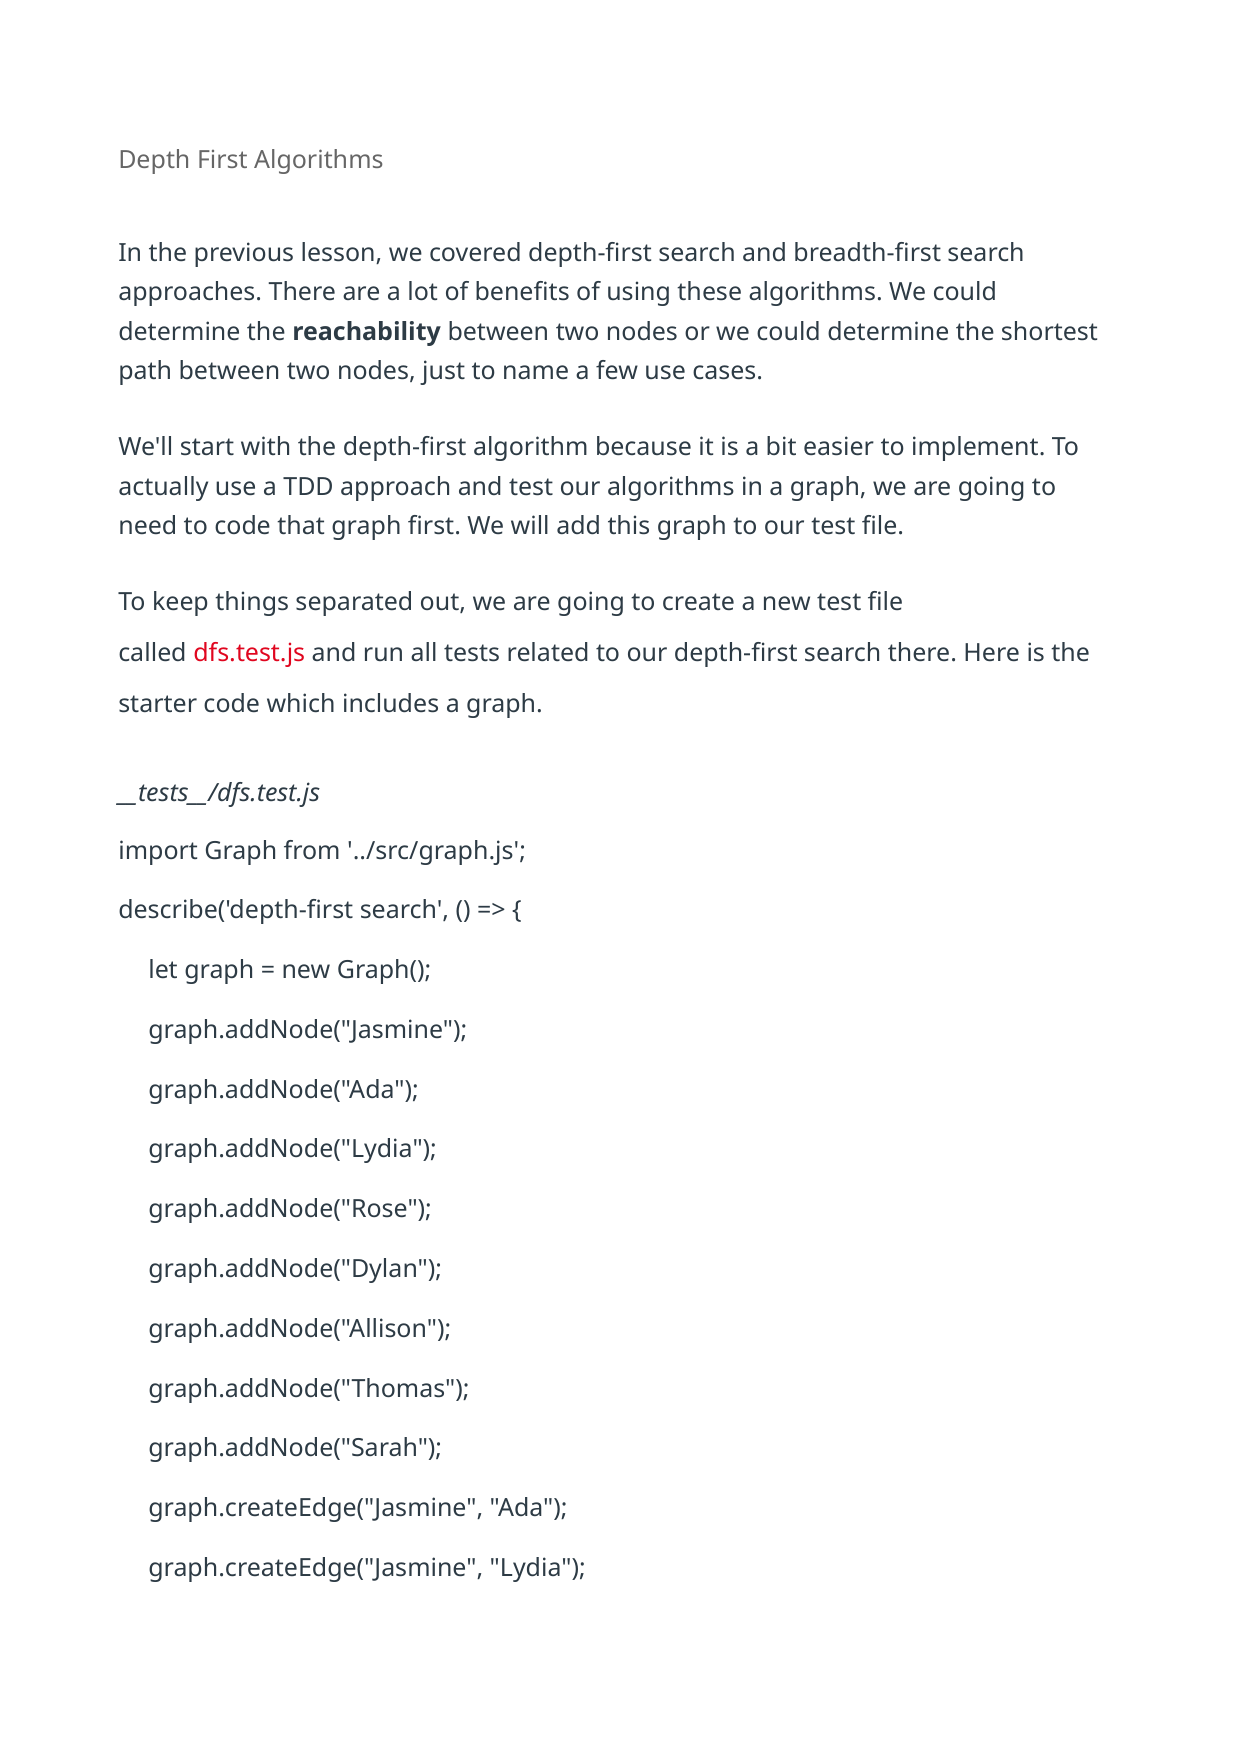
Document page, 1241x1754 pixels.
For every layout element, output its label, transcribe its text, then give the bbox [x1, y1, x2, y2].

text import Graph from '../src/graph.js'; [118, 832, 1122, 867]
text let graph = new Graph(); [118, 952, 1122, 986]
text graph.createEdge("Jasmine", "Ada"); [118, 1490, 1122, 1524]
text In the previous lesson, we covered depth-first search and breadth-first search approaches. There are a lot of benefits of using these algorithms. We could determine the reachability between two nodes or we could determine the shortest path between two nodes, just to name a few use cases. [118, 235, 1122, 386]
text graph.addNode("Rose"); [118, 1191, 1122, 1225]
text graph.addNode("Dylan"); [118, 1251, 1122, 1285]
text graph.addNode("Ada"); [118, 1071, 1122, 1106]
subtitle Depth First Algorithms [118, 142, 1122, 176]
text We'll start with the depth-first algorithm because it is a bit easier to implement. To actually use a TDD approach and test our algorithms in a graph, we are going to need to code that graph first. We will add this graph to our test file. [118, 429, 1122, 541]
text graph.addNode("Jasmine"); [118, 1011, 1122, 1046]
text graph.createEdge("Jasmine", "Lydia"); [118, 1549, 1122, 1584]
text graph.addNode("Thomas"); [118, 1370, 1122, 1404]
text graph.addNode("Lydia"); [118, 1131, 1122, 1165]
text graph.addNode("Sarah"); [118, 1430, 1122, 1464]
text describe('depth-first search', () => { [118, 892, 1122, 926]
text __tests__/dfs.test.js [118, 774, 1122, 809]
text To keep things separated out, we are going to create a new test file called dfs.test.js and run all tests related to our depth-first search there. Here is the starter code which includes a graph. [118, 584, 1122, 720]
text graph.addNode("Allison"); [118, 1310, 1122, 1345]
